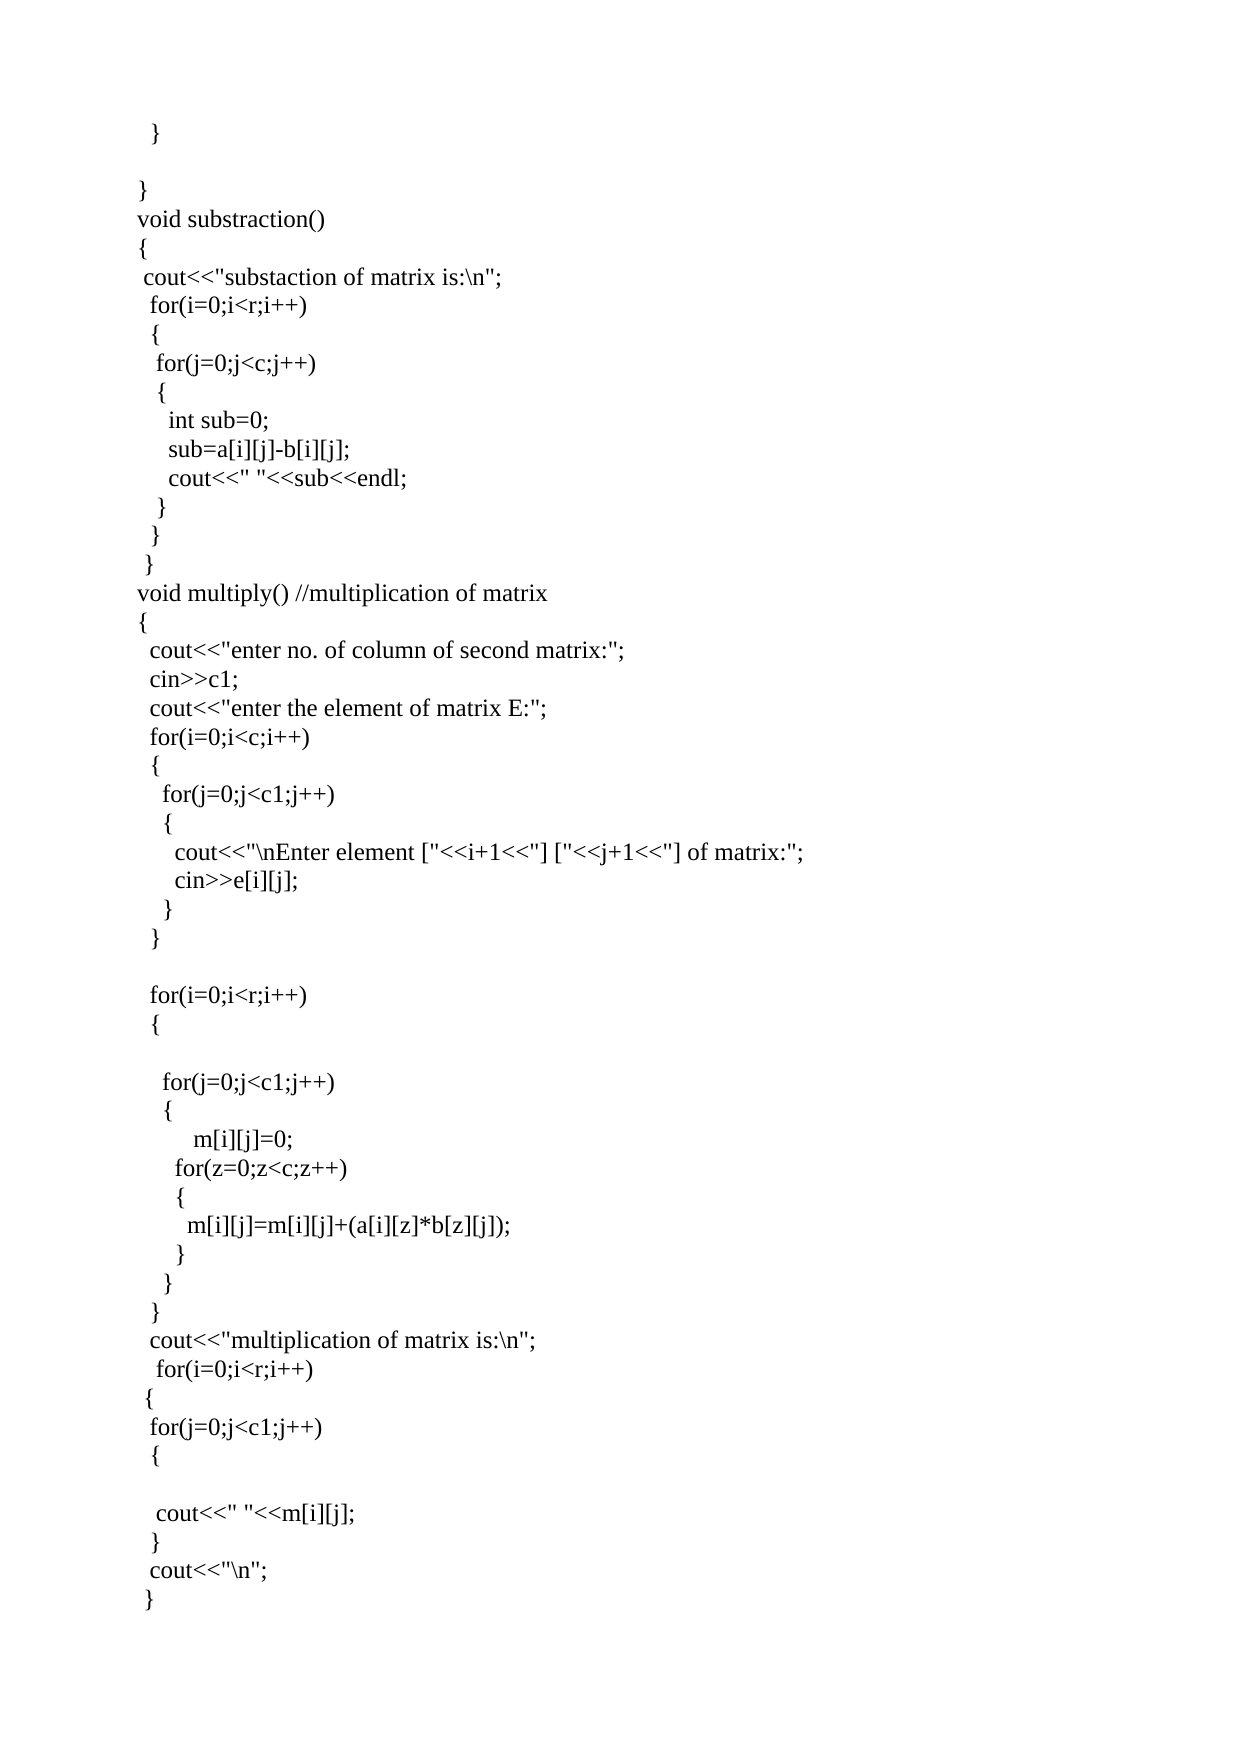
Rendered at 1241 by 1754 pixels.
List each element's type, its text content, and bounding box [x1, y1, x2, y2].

text for(i=0;i<r;i++) [118, 981, 1122, 1009]
text } [118, 521, 1122, 549]
text int sub=0; [118, 406, 1122, 434]
text void multiply() //multiplication of matrix [118, 578, 1122, 607]
text } [118, 894, 1122, 923]
text for(z=0;z<c;z++) [118, 1153, 1122, 1182]
text void substraction() [118, 204, 1122, 233]
text } [118, 549, 1122, 578]
text cout<<"multiplication of matrix is:\n"; [118, 1326, 1122, 1354]
text cin>>e[i][j]; [118, 866, 1122, 894]
text for(j=0;j<c1;j++) [118, 1067, 1122, 1096]
text } [118, 1268, 1122, 1297]
text for(j=0;j<c;j++) [118, 348, 1122, 377]
text } [118, 118, 1122, 147]
text } [118, 923, 1122, 952]
text } [118, 176, 1122, 204]
text { [118, 1096, 1122, 1124]
text m[i][j]=m[i][j]+(a[i][z]*b[z][j]); [118, 1211, 1122, 1239]
text cout<<"enter the element of matrix E:"; [118, 693, 1122, 722]
text { [118, 607, 1122, 636]
text { [118, 751, 1122, 779]
text for(i=0;i<r;i++) [118, 1354, 1122, 1383]
text { [118, 1441, 1122, 1469]
text cout<<"\n"; [118, 1556, 1122, 1584]
text for(j=0;j<c1;j++) [118, 1412, 1122, 1441]
text { [118, 319, 1122, 348]
text cin>>c1; [118, 664, 1122, 693]
text } [118, 1584, 1122, 1613]
text cout<<"\nEnter element ["<<i+1<<"] ["<<j+1<<"] of matrix:"; [118, 837, 1122, 866]
text for(i=0;i<c;i++) [118, 722, 1122, 751]
text cout<<" "<<m[i][j]; [118, 1498, 1122, 1527]
text { [118, 1383, 1122, 1412]
text { [118, 1009, 1122, 1038]
text { [118, 377, 1122, 406]
text cout<<"enter no. of column of second matrix:"; [118, 636, 1122, 664]
text { [118, 1182, 1122, 1211]
text } [118, 1239, 1122, 1268]
text for(i=0;i<r;i++) [118, 291, 1122, 319]
text } [118, 1527, 1122, 1556]
text m[i][j]=0; [118, 1124, 1122, 1153]
text sub=a[i][j]-b[i][j]; [118, 434, 1122, 463]
text { [118, 808, 1122, 837]
text } [118, 1297, 1122, 1326]
text cout<<"substaction of matrix is:\n"; [118, 262, 1122, 291]
text cout<<" "<<sub<<endl; [118, 463, 1122, 492]
text { [118, 233, 1122, 262]
text for(j=0;j<c1;j++) [118, 779, 1122, 808]
text } [118, 492, 1122, 521]
